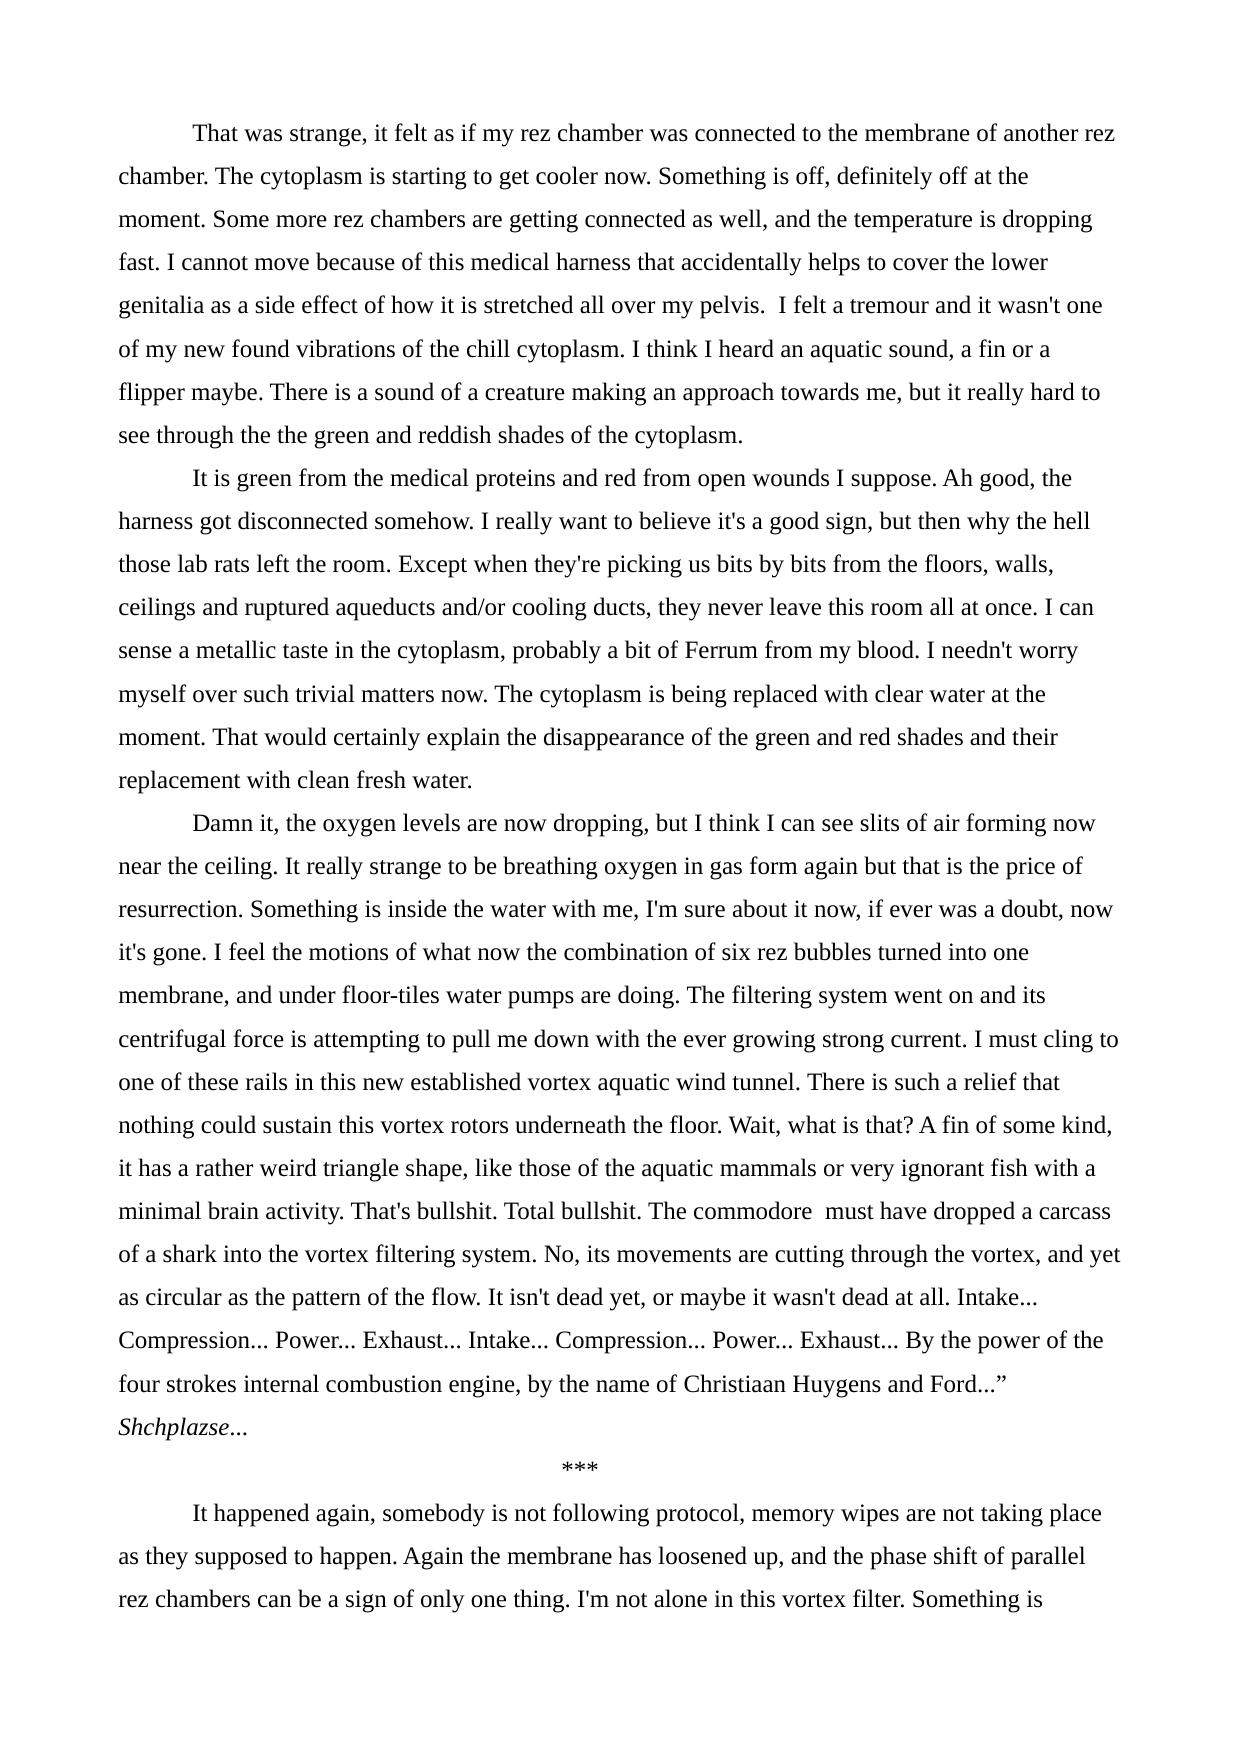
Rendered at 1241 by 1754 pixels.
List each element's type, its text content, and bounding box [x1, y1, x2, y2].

text Damn it, the oxygen levels are now dropping, but I think I can see slits of air forming now near the ceiling. It really strange to be breathing oxygen in gas form again but that is the price of resurrection. Something is inside the water with me, I'm sure about it now, if ever was a doubt, now it's gone. I feel the motions of what now the combination of six rez bubbles turned into one membrane, and under floor-tiles water pumps are doing. The filtering system went on and its centrifugal force is attempting to pull me down with the ever growing strong current. I must cling to one of these rails in this new established vortex aquatic wind tunnel. There is such a relief that nothing could sustain this vortex rotors underneath the floor. Wait, what is that? A fin of some kind, it has a rather weird triangle shape, like those of the aquatic mammals or very ignorant fish with a minimal brain activity. That's bullshit. Total bullshit. The commodore must have dropped a carcass of a shark into the vortex filtering system. No, its movements are cutting through the vortex, and yet as circular as the pattern of the flow. It isn't dead yet, or maybe it wasn't dead at all. Intake... Compression... Power... Exhaust... Intake... Compression... Power... Exhaust... By the power of the four strokes internal combustion engine, by the name of Christiaan Huygens and Ford...” Shchplazse... [118, 808, 1122, 1441]
text It happened again, somebody is not following protocol, memory wipes are not taking place as they supposed to happen. Again the membrane has loosened up, and the phase shift of parallel rez chambers can be a sign of only one thing. I'm not alone in this vortex filter. Something is [118, 1498, 1122, 1613]
text That was strange, it felt as if my rez chamber was connected to the membrane of another rez chamber. The cytoplasm is starting to get cooler now. Something is off, definitely off at the moment. Some more rez chambers are getting connected as well, and the temperature is dropping fast. I cannot move because of this medical harness that accidentally helps to cover the lower genitalia as a side effect of how it is stretched all over my pelvis. I felt a tremour and it wasn't one of my new found vibrations of the chill cytoplasm. I think I heard an aquatic sound, a fin or a flipper maybe. There is a sound of a creature making an approach towards me, but it really hard to see through the the green and reddish shades of the cytoplasm. [118, 118, 1122, 449]
text *** [118, 1455, 1122, 1484]
text It is green from the medical proteins and red from open wounds I suppose. Ah good, the harness got disconnected somehow. I really want to believe it's a good sign, but then why the hell those lab rats left the room. Except when they're picking us bits by bits from the floors, walls, ceilings and ruptured aqueducts and/or cooling ducts, they never leave this room all at once. I can sense a metallic taste in the cytoplasm, probably a bit of Ferrum from my blood. I needn't worry myself over such trivial matters now. The cytoplasm is being replaced with clear water at the moment. That would certainly explain the disappearance of the green and red shades and their replacement with clean fresh water. [118, 463, 1122, 794]
